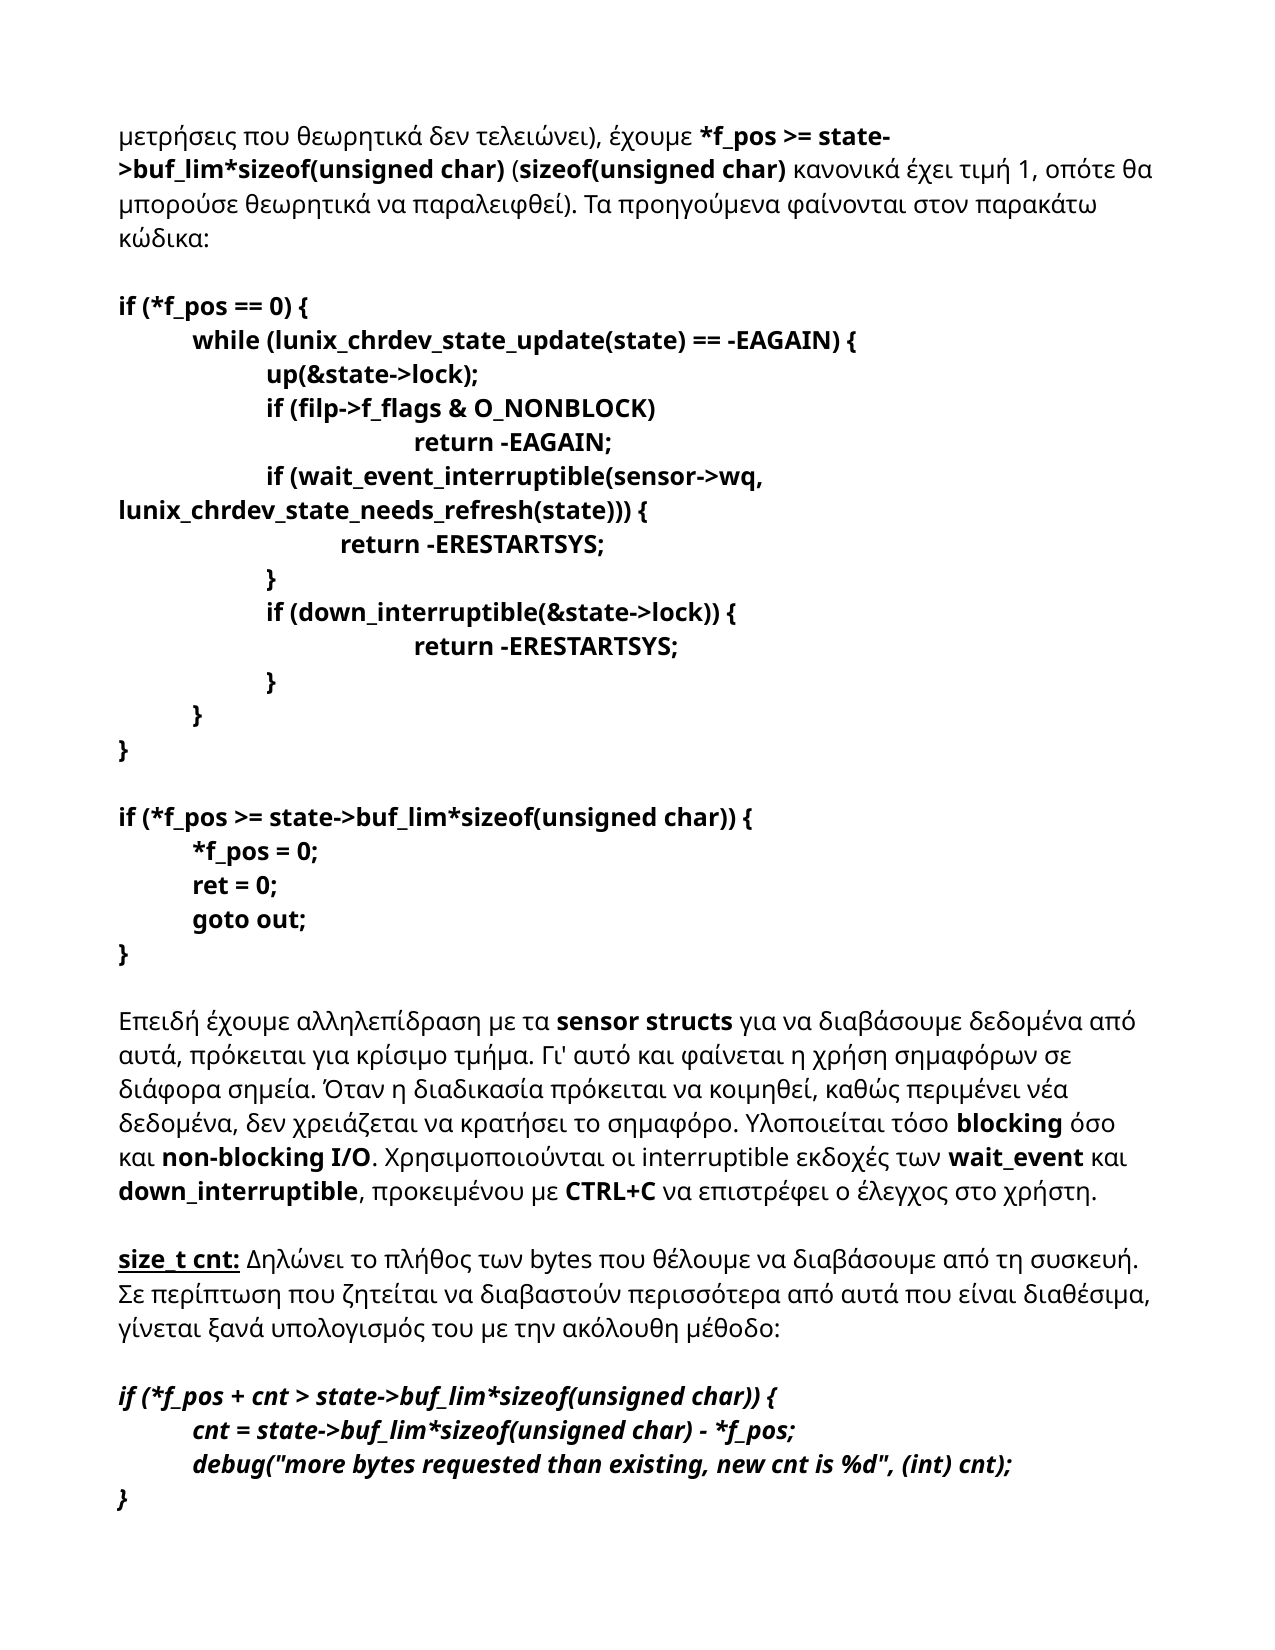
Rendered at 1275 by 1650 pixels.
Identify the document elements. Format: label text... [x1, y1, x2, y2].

text return -EAGAIN; [118, 425, 1157, 459]
text return -ERESTARTSYS; [118, 629, 1157, 663]
text if (down_interruptible(&state->lock)) { [118, 595, 1157, 629]
text *f_pos = 0; [118, 833, 1157, 867]
text if (*f_pos >= state->buf_lim*sizeof(unsigned char)) { [118, 799, 1157, 833]
text if (filp->f_flags & O_NONBLOCK) [118, 391, 1157, 425]
text goto out; [118, 902, 1157, 936]
text if (wait_event_interruptible(sensor->wq, lunix_chrdev_state_needs_refresh(state))) { [118, 459, 1157, 527]
text debug("more bytes requested than existing, new cnt is %d", (int) cnt); [118, 1447, 1157, 1481]
text } [118, 663, 1157, 697]
text if (*f_pos + cnt > state->buf_lim*sizeof(unsigned char)) { [118, 1378, 1157, 1412]
text } [118, 697, 1157, 731]
text cnt = state->buf_lim*sizeof(unsigned char) - *f_pos; [118, 1412, 1157, 1447]
text μετρήσεις που θεωρητικά δεν τελειώνει), έχουμε *f_pos >= state->buf_lim*sizeof(unsigned char) (sizeof(unsigned char) κανονικά έχει τιμή 1, οπότε θα μπορούσε θεωρητικά να παραλειφθεί). Τα προηγούμενα φαίνονται στον παρακάτω κώδικα: [118, 118, 1157, 254]
text } [118, 936, 1157, 970]
text } [118, 731, 1157, 765]
text up(&state->lock); [118, 357, 1157, 391]
text while (lunix_chrdev_state_update(state) == -EAGAIN) { [118, 322, 1157, 357]
text ret = 0; [118, 867, 1157, 902]
text if (*f_pos == 0) { [118, 288, 1157, 322]
text return -ERESTARTSYS; [118, 527, 1157, 561]
text } [118, 561, 1157, 595]
text size_t cnt: Δηλώνει το πλήθος των bytes που θέλουμε να διαβάσουμε από τη συσκευή. Σε περίπτωση που ζητείται να διαβαστούν περισσότερα από αυτά που είναι διαθέσιμα, γίνεται ξανά υπολογισμός του με την ακόλουθη μέθοδο: [118, 1242, 1157, 1344]
text } [118, 1481, 1157, 1515]
text Επειδή έχουμε αλληλεπίδραση με τα sensor structs για να διαβάσουμε δεδομένα από αυτά, πρόκειται για κρίσιμο τμήμα. Γι' αυτό και φαίνεται η χρήση σημαφόρων σε διάφορα σημεία. Όταν η διαδικασία πρόκειται να κοιμηθεί, καθώς περιμένει νέα δεδομένα, δεν χρειάζεται να κρατήσει το σημαφόρο. Υλοποιείται τόσο blocking όσο και non-blocking I/O. Χρησιμοποιούνται οι interruptible εκδοχές των wait_event και down_interruptible, προκειμένου με CTRL+C να επιστρέφει ο έλεγχος στο χρήστη. [118, 1004, 1157, 1208]
